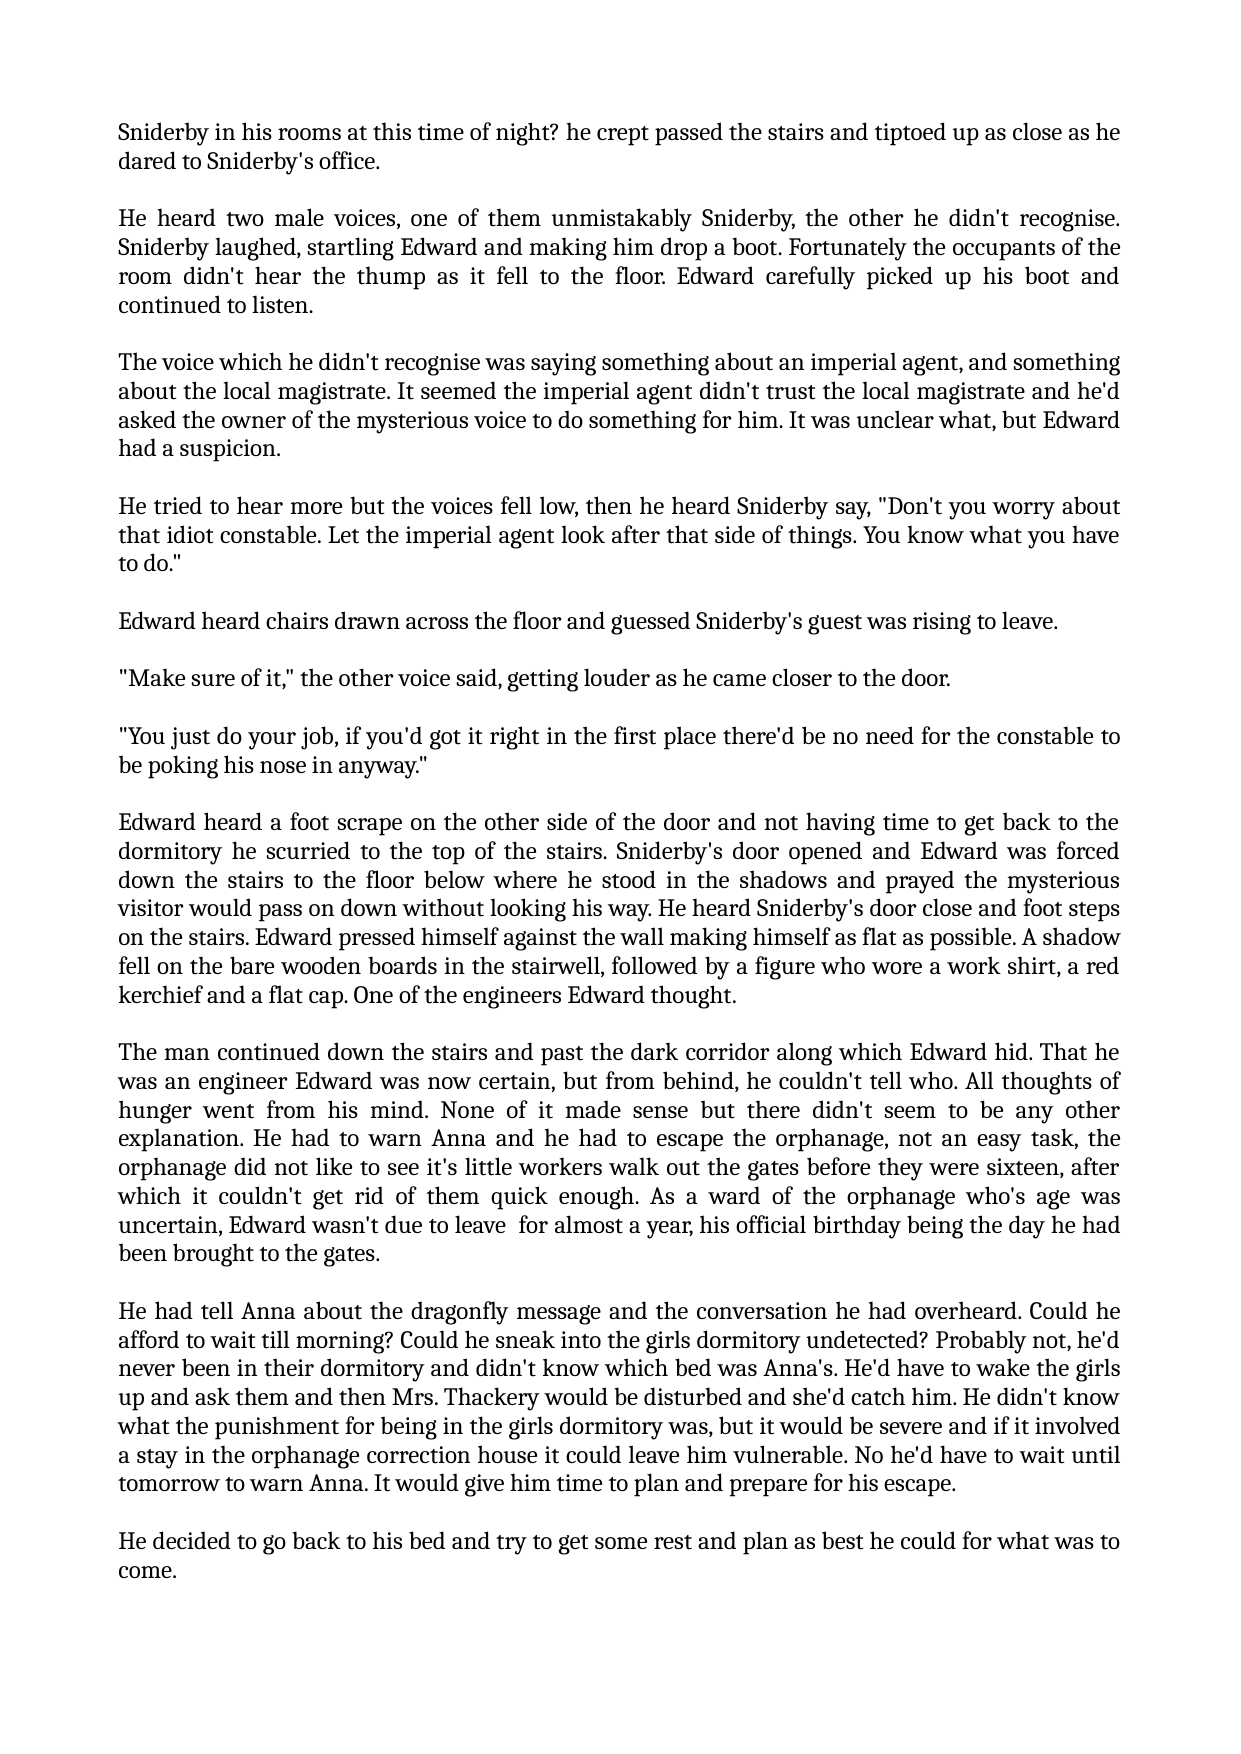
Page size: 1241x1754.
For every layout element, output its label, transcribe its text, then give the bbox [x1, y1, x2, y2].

text "Make sure of it," the other voice said, getting louder as he came closer to the door. [118, 664, 1122, 693]
text "You just do your job, if you'd got it right in the first place there'd be no need for the constable to be poking his nose in anyway." [118, 722, 1122, 779]
text He had tell Anna about the dragonfly message and the conversation he had overheard. Could he afford to wait till morning? Could he sneak into the girls dormitory undetected? Probably not, he'd never been in their dormitory and didn't know which bed was Anna's. He'd have to wake the girls up and ask them and then Mrs. Thackery would be disturbed and she'd catch him. He didn't know what the punishment for being in the girls dormitory was, but it would be severe and if it involved a stay in the orphanage correction house it could leave him vulnerable. No he'd have to wait until tomorrow to warn Anna. It would give him time to plan and prepare for his escape. [118, 1297, 1122, 1498]
text He tried to hear more but the voices fell low, then he heard Sniderby say, "Don't you worry about that idiot constable. Let the imperial agent look after that side of things. You know what you have to do." [118, 492, 1122, 578]
text The voice which he didn't recognise was saying something about an imperial agent, and something about the local magistrate. It seemed the imperial agent didn't trust the local magistrate and he'd asked the owner of the mysterious voice to do something for him. It was unclear what, but Edward had a suspicion. [118, 348, 1122, 463]
text The man continued down the stairs and past the dark corridor along which Edward hid. That he was an engineer Edward was now certain, but from behind, he couldn't tell who. All thoughts of hunger went from his mind. None of it made sense but there didn't seem to be any other explanation. He had to warn Anna and he had to escape the orphanage, not an easy task, the orphanage did not like to see it's little workers walk out the gates before they were sixteen, after which it couldn't get rid of them quick enough. As a ward of the orphanage who's age was uncertain, Edward wasn't due to leave for almost a year, his official birthday being the day he had been brought to the gates. [118, 1038, 1122, 1268]
text He heard two male voices, one of them unmistakably Sniderby, the other he didn't recognise. Sniderby laughed, startling Edward and making him drop a boot. Fortunately the occupants of the room didn't hear the thump as it fell to the floor. Edward carefully picked up his boot and continued to listen. [118, 204, 1122, 319]
text Edward heard chairs drawn across the floor and guessed Sniderby's guest was rising to leave. [118, 607, 1122, 636]
text Sniderby in his rooms at this time of night? he crept passed the stairs and tiptoed up as close as he dared to Sniderby's office. [118, 118, 1122, 176]
text He decided to go back to his bed and try to get some rest and plan as best he could for what was to come. [118, 1527, 1122, 1584]
text Edward heard a foot scrape on the other side of the door and not having time to get back to the dormitory he scurried to the top of the stairs. Sniderby's door opened and Edward was forced down the stairs to the floor below where he stood in the shadows and prayed the mysterious visitor would pass on down without looking his way. He heard Sniderby's door close and foot steps on the stairs. Edward pressed himself against the wall making himself as flat as possible. A shadow fell on the bare wooden boards in the stairwell, followed by a figure who wore a work shirt, a red kerchief and a flat cap. One of the engineers Edward thought. [118, 808, 1122, 1009]
